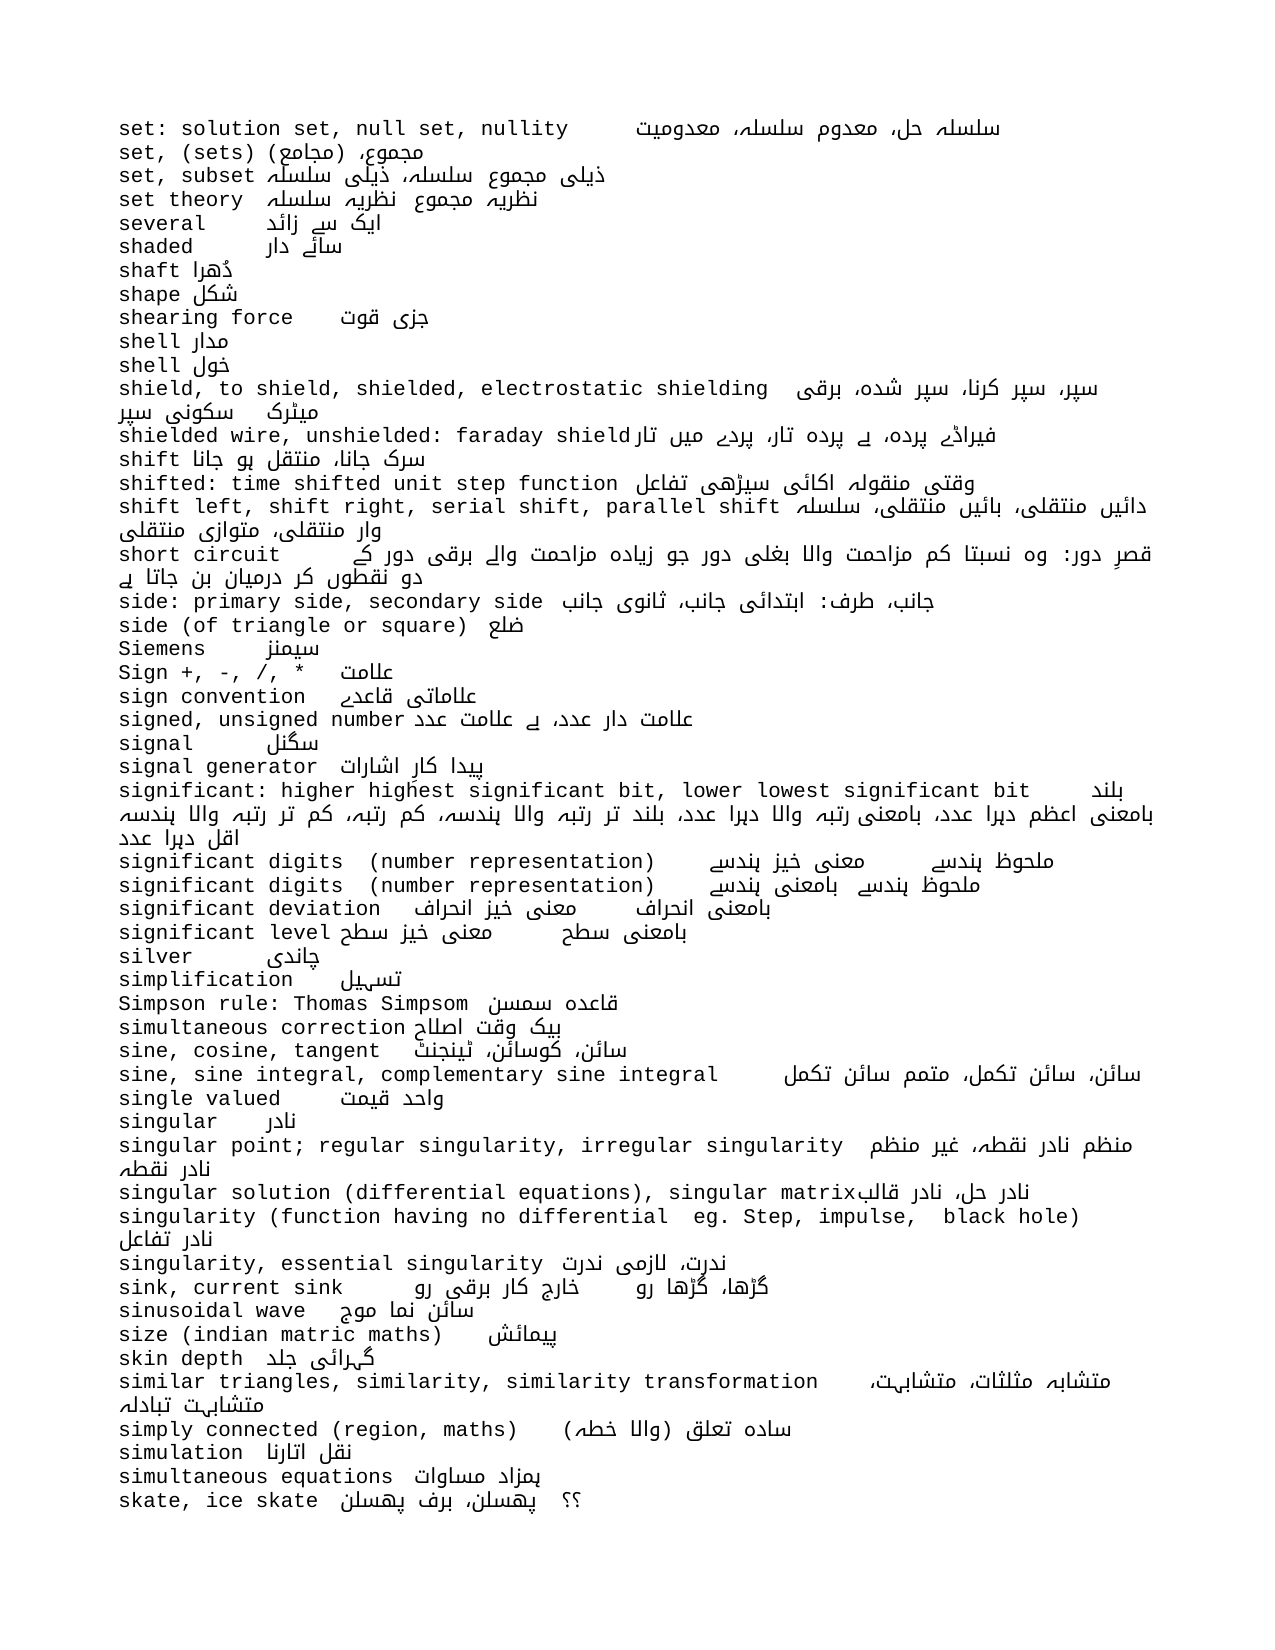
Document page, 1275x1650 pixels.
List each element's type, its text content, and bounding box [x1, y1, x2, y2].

text signal generator پیدا کارِ اشارات [118, 757, 1157, 780]
text sinusoidal wave سائن نما موج [118, 1300, 1157, 1324]
text set theory نظریہ سلسلہ نظریہ مجموع [118, 189, 1157, 213]
text Simpson rule: Thomas Simpsom قاعدہ سمسن [118, 993, 1157, 1017]
text singularity (function having no differential eg. Step, impulse, black hole) نادر تفاعل [118, 1206, 1157, 1253]
text skate, ice skate پھسلن، برف پھسلن ؟؟ [118, 1489, 1157, 1513]
text shift سرک جانا، منتقل ہو جانا [118, 449, 1157, 473]
text sine, cosine, tangent سائن، کوسائن، ٹینجنٹ [118, 1040, 1157, 1064]
text similar triangles, similarity, similarity transformation متشابہ مثلثات، متشابہت، متشابہت تبادلہ [118, 1371, 1157, 1419]
text sign convention علاماتی قاعدے [118, 686, 1157, 709]
text shell مدار [118, 331, 1157, 354]
text signal سگنل [118, 733, 1157, 757]
text set, (sets) مجموع، (مجامع) [118, 142, 1157, 165]
text simulation نقل اتارنا [118, 1442, 1157, 1466]
text simply connected (region, maths) سادہ تعلق (والا خطہ) [118, 1419, 1157, 1442]
text significant digits (number representation) بامعنی ہندسے ملحوظ ہندسے [118, 875, 1157, 898]
text short circuit قصرِ دور: وہ نسبتا کم مزاحمت والا بغلی دور جو زیادہ مزاحمت والے برقی دور کے دو نقطوں کر درمیان بن جاتا ہے [118, 544, 1157, 591]
text single valued واحد قیمت [118, 1088, 1157, 1111]
text Siemens سیمنز [118, 638, 1157, 662]
text significant level معنی خیز سطح بامعنی سطح [118, 922, 1157, 946]
text set, subset سلسلہ، ذیلی سلسلہ ذیلی مجموع [118, 165, 1157, 189]
text shield, to shield, shielded, electrostatic shielding سپر، سپر کرنا، سپر شدہ، برقی سکونی سپر میٹرک [118, 378, 1157, 426]
text several ایک سے زائد [118, 213, 1157, 236]
text set: solution set, null set, nullity سلسلہ حل، معدوم سلسلہ، معدومیت [118, 118, 1157, 142]
text side: primary side, secondary side جانب، طرف: ابتدائی جانب، ثانوی جانب [118, 591, 1157, 615]
text shell خول [118, 354, 1157, 378]
text Sign +, -, /, * علامت [118, 662, 1157, 686]
text simplification تسہیل [118, 969, 1157, 993]
text silver چاندی [118, 946, 1157, 969]
text singular point; regular singularity, irregular singularity منظم نادر نقطہ، غیر منظم نادر نقطہ [118, 1135, 1157, 1182]
text singularity, essential singularity ندرت، لازمی ندرت [118, 1253, 1157, 1277]
text shaft دُھرا [118, 260, 1157, 284]
text shielded wire, unshielded: faraday shield فیراڈے پردہ، بے پردہ تار، پردے میں تار [118, 426, 1157, 449]
text simultaneous correction بیک وقت اصلاح [118, 1017, 1157, 1040]
text significant: higher highest significant bit, lower lowest significant bit بلند رتبہ والا دہرا عدد، بلند تر رتبہ والا ہندسہ، کم رتبہ، کم تر رتبہ والا ہندسہ بامعنی اعظم دہرا عدد، بامعنی اقل دہرا عدد [118, 780, 1157, 851]
text shearing force جزی قوت [118, 307, 1157, 331]
text significant deviation معنی خیز انحراف بامعنی انحراف [118, 898, 1157, 922]
text sink, current sink خارج کار برقی رو گڑھا، گڑھا رو [118, 1277, 1157, 1300]
text skin depth گہرائی جلد [118, 1348, 1157, 1371]
text shape شکل [118, 284, 1157, 307]
text singular solution (differential equations), singular matrix نادر حل، نادر قالب [118, 1182, 1157, 1206]
text simultaneous equations ہمزاد مساوات [118, 1466, 1157, 1489]
text singular نادر [118, 1111, 1157, 1135]
text shaded سائے دار [118, 236, 1157, 260]
text sine, sine integral, complementary sine integral سائن، سائن تکمل، متمم سائن تکمل [118, 1064, 1157, 1088]
text shift left, shift right, serial shift, parallel shift دائیں منتقلی، بائیں منتقلی، سلسلہ وار منتقلی، متوازی منتقلی [118, 496, 1157, 544]
text size (indian matric maths) پیمائش [118, 1324, 1157, 1348]
text shifted: time shifted unit step function وقتی منقولہ اکائی سیڑھی تفاعل [118, 473, 1157, 496]
text side (of triangle or square) ضلع [118, 615, 1157, 638]
text significant digits (number representation) معنی خیز ہندسے ملحوظ ہندسے [118, 851, 1157, 875]
text signed, unsigned number علامت دار عدد، بے علامت عدد [118, 709, 1157, 733]
